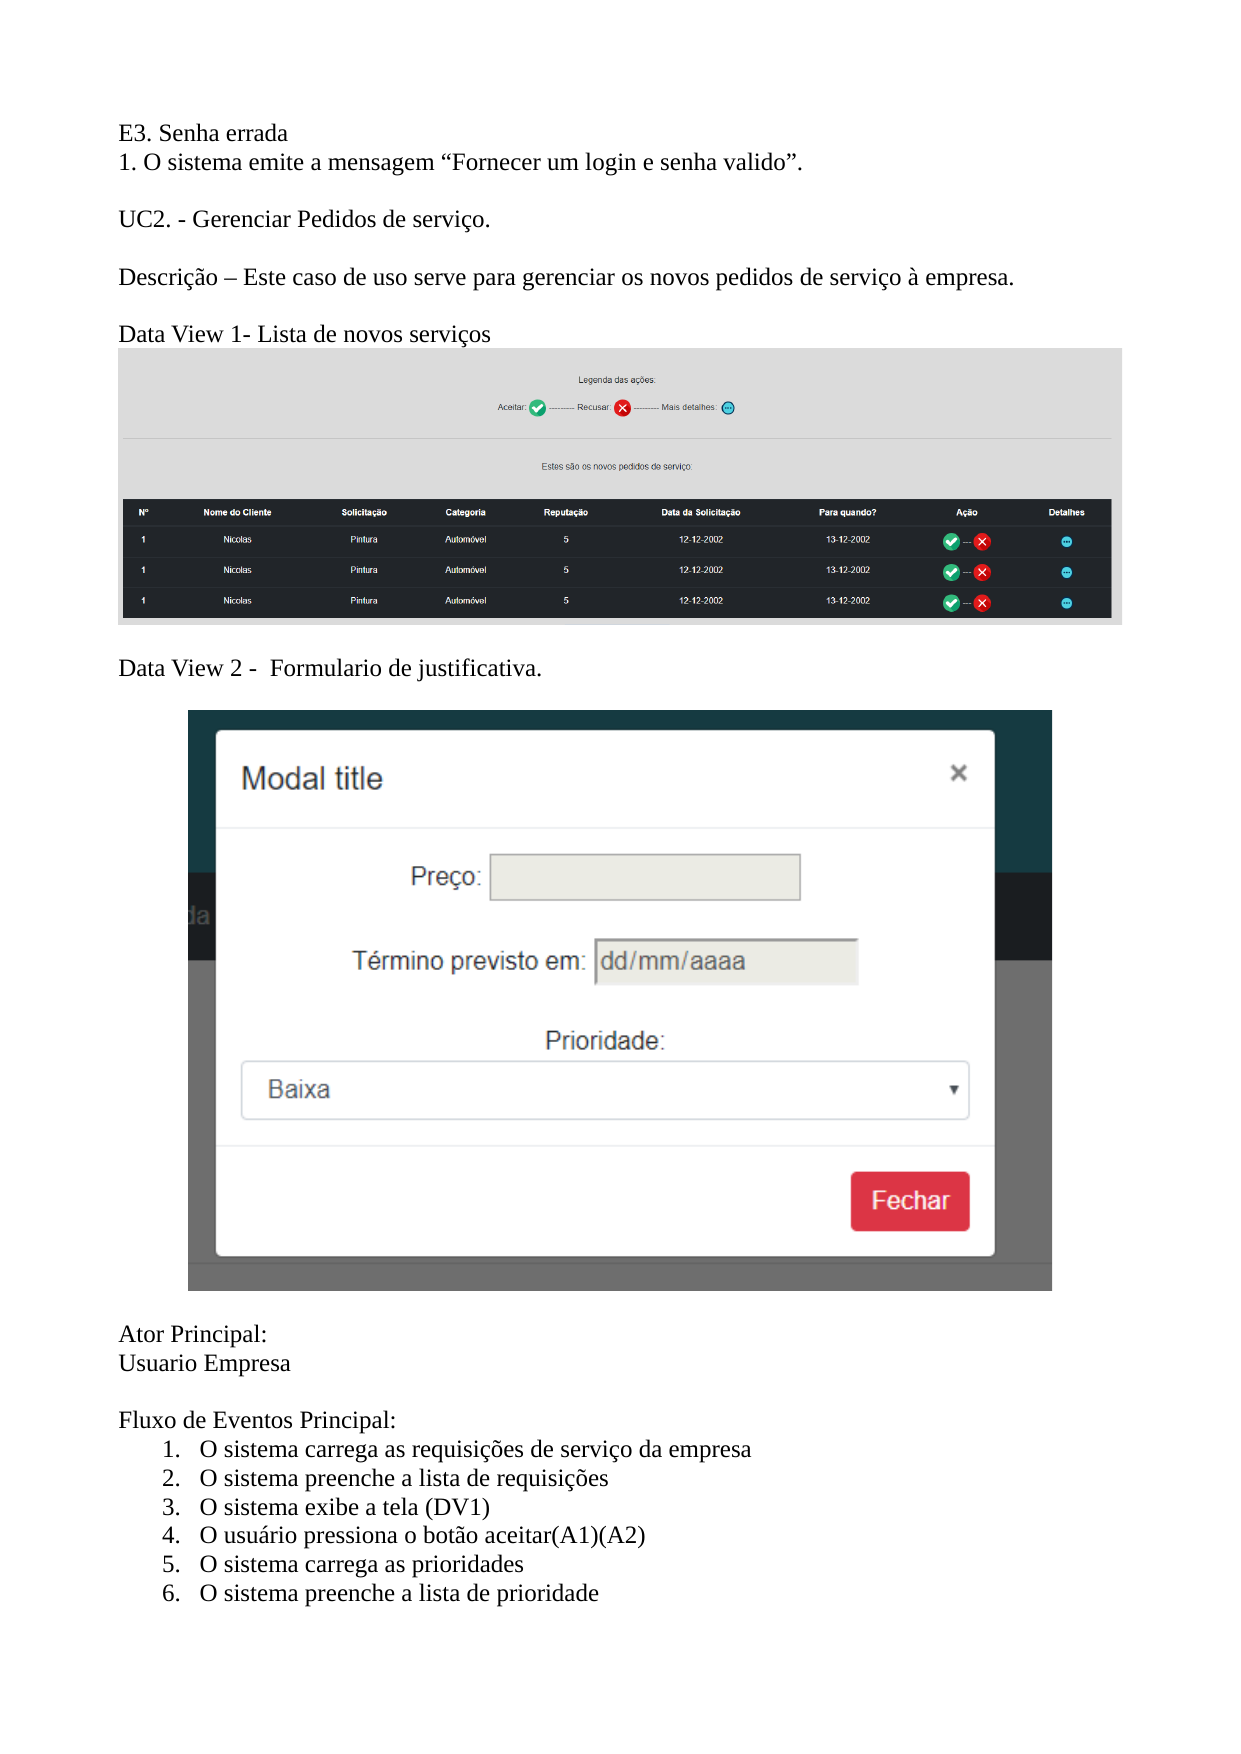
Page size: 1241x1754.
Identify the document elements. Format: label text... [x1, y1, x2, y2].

text 1. O sistema emite a mensagem “Fornecer um login e senha valido”. [118, 147, 1122, 176]
text Data View 1- Lista de novos serviços [118, 319, 1122, 348]
list O sistema carrega as requisições de serviço da empresa [162, 1434, 1122, 1463]
list O usuário pressiona o botão aceitar(A1)(A2) [162, 1520, 1122, 1549]
text Descrição – Este caso de uso serve para gerenciar os novos pedidos de serviço à empresa. [118, 262, 1122, 291]
text Ator Principal: [118, 1319, 1122, 1348]
text Data View 2 - Formulario de justificativa. [118, 653, 1122, 682]
list O sistema exibe a tela (DV1) [162, 1492, 1122, 1520]
text Usuario Empresa [118, 1348, 1122, 1377]
text UC2. - Gerenciar Pedidos de serviço. [118, 204, 1122, 233]
picture [188, 710, 1053, 1291]
picture [118, 348, 1123, 625]
list O sistema carrega as prioridades [162, 1549, 1122, 1578]
list O sistema preenche a lista de prioridade [162, 1578, 1122, 1607]
text Fluxo de Eventos Principal: [118, 1405, 1122, 1434]
list O sistema preenche a lista de requisições [162, 1463, 1122, 1492]
text E3. Senha errada [118, 118, 1122, 147]
